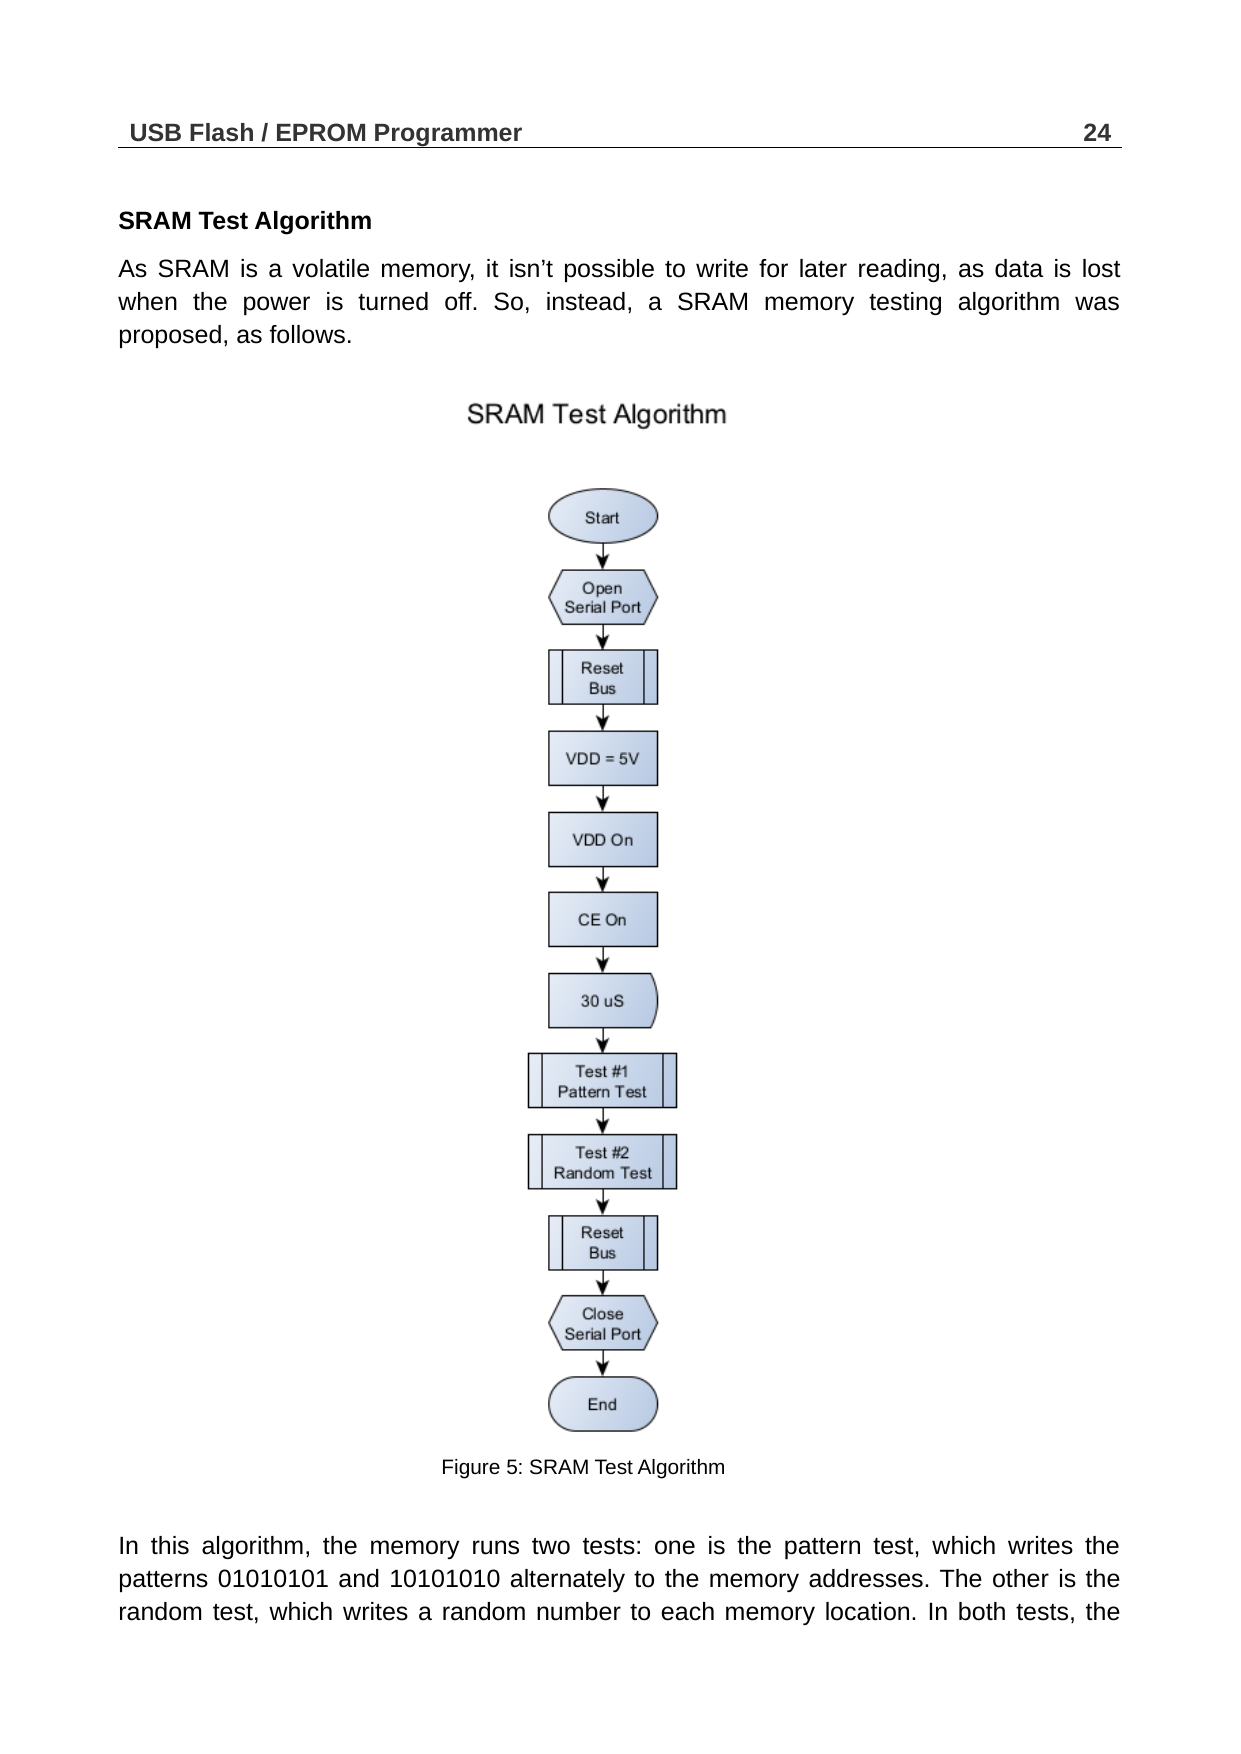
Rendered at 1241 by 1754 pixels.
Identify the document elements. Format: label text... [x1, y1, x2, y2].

text As SRAM is a volatile memory, it isn’t possible to write for later reading, as data is lost when the power is turned off. So, instead, a SRAM memory testing algorithm was proposed, as follows. [118, 254, 1122, 349]
text Figure 5: SRAM Test Algorithm [441, 1456, 796, 1479]
text SRAM Test Algorithm [118, 206, 1122, 235]
text In this algorithm, the memory runs two tests: one is the pattern test, which writes the patterns 01010101 and 10101010 alternately to the memory addresses. The other is the random test, which writes a random number to each memory location. In both tests, the [118, 1531, 1122, 1626]
picture [441, 376, 797, 1456]
